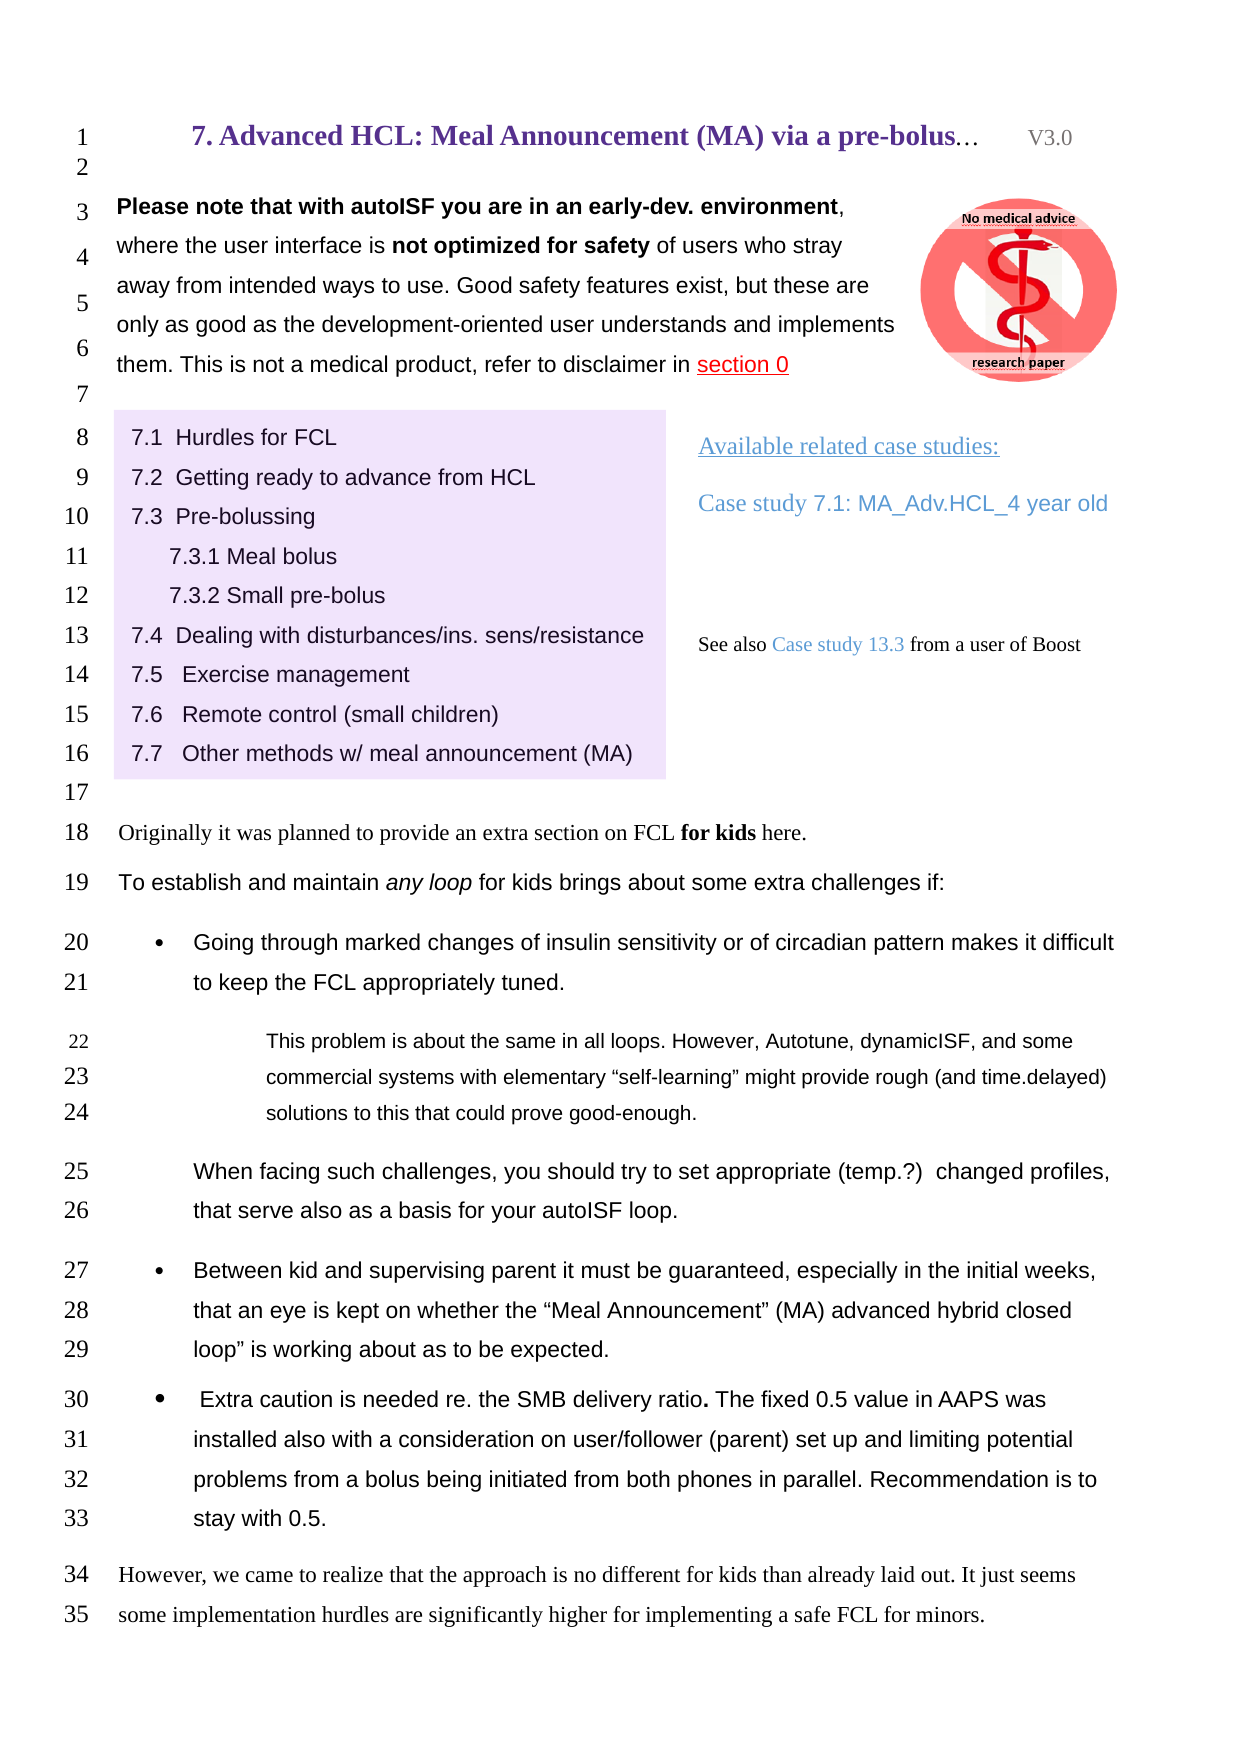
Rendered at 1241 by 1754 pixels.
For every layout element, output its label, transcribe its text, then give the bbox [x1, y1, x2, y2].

list Going through marked changes of insulin sensitivity or of circadian pattern makes it difficult to keep the FCL appropriately tuned. [156, 929, 1122, 995]
list Between kid and supervising parent it must be guaranteed, especially in the initial weeks, that an eye is kept on whether the “Meal Announcement” (MA) advanced hybrid closed loop” is working about as to be expected. [156, 1257, 1122, 1363]
text Available related case studies: [698, 431, 1146, 460]
text 7.7 Other methods w/ meal announcement (MA) [666, 740, 1122, 766]
text See also Case study 13.3 from a user of Boost [698, 632, 1146, 656]
text 7.3.2 Small pre-bolus [666, 582, 683, 608]
text Please note that with autoISF you are in an early-dev. environment, where the user interface is not optimized for safety of users who stray away from intended ways to use. Good safety features exist, but these are only as good as the development-oriented user understands and implements them. This is not a medical product, refer to disclaimer in section 0 [116, 193, 901, 377]
text 7. Advanced HCL: Meal Announcement (MA) via a pre-bolus… V3.0 [118, 118, 1122, 152]
text 7.3.1 Meal bolus [666, 543, 683, 569]
text To establish and maintain any loop for kids brings about some extra challenges if: [118, 869, 1122, 895]
text 7.6 Remote control (small children) [666, 701, 1122, 727]
text 7.3 Pre-bolussing [666, 503, 683, 529]
text However, we came to realize that the approach is no different for kids than already laid out. It just seems some implementation hurdles are significantly higher for implementing a safe FCL for minors. [118, 1561, 1122, 1627]
text Case study 7.1: MA_Adv.HCL_4 year old [698, 488, 1146, 517]
text This problem is about the same in all loops. However, Autotune, dynamicISF, and some commercial systems with elementary “self-learning” might provide rough (and time.delayed) solutions to this that could prove good-enough. [266, 1029, 1122, 1125]
text When facing such challenges, you should try to set appropriate (temp.?) changed profiles, that serve also as a basis for your autoISF loop. [193, 1158, 1122, 1223]
text 7.1 Hurdles for FCL [666, 424, 683, 451]
text Originally it was planned to provide an extra section on FCL for kids here. [118, 819, 1122, 845]
list Extra caution is needed re. the SMB delivery ratio. The fixed 0.5 value in AAPS was installed also with a consideration on user/follower (parent) set up and limiting potential problems from a bolus being initiated from both phones in parallel. Recommendation is to stay with 0.5. [156, 1386, 1122, 1532]
